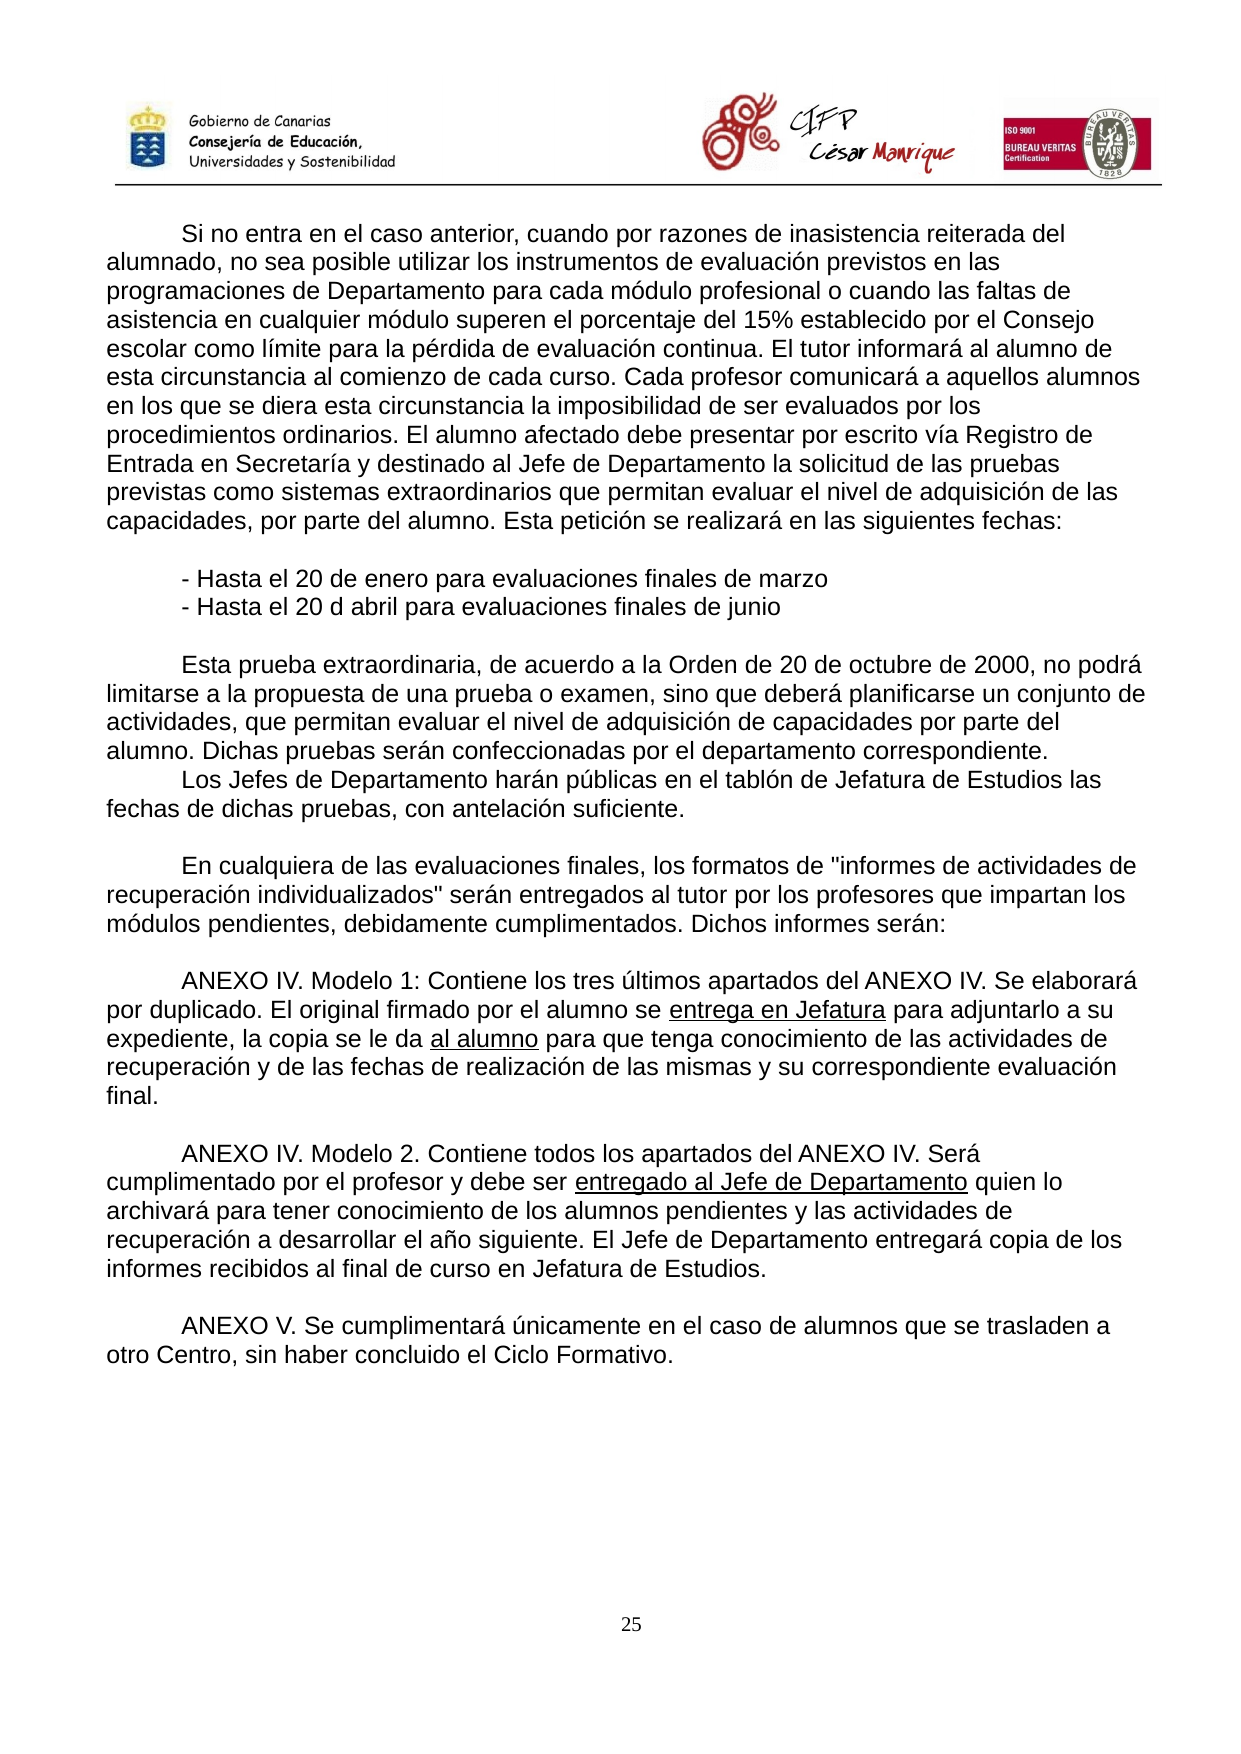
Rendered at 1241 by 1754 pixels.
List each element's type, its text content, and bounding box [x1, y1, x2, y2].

text - Hasta el 20 d abril para evaluaciones finales de junio [106, 592, 1156, 621]
text Los Jefes de Departamento harán públicas en el tablón de Jefatura de Estudios las fechas de dichas pruebas, con antelación suficiente. [106, 765, 1156, 822]
text ANEXO V. Se cumplimentará únicamente en el caso de alumnos que se trasladen a otro Centro, sin haber concluido el Ciclo Formativo. [106, 1311, 1156, 1368]
text Esta prueba extraordinaria, de acuerdo a la Orden de 20 de octubre de 2000, no podrá limitarse a la propuesta de una prueba o examen, sino que deberá planificarse un conjunto de actividades, que permitan evaluar el nivel de adquisición de capacidades por parte del alumno. Dichas pruebas serán confeccionadas por el departamento correspondiente. [106, 650, 1156, 765]
text Si no entra en el caso anterior, cuando por razones de inasistencia reiterada del alumnado, no sea posible utilizar los instrumentos de evaluación previstos en las programaciones de Departamento para cada módulo profesional o cuando las faltas de asistencia en cualquier módulo superen el porcentaje del 15% establecido por el Consejo escolar como límite para la pérdida de evaluación continua. El tutor informará al alumno de esta circunstancia al comienzo de cada curso. Cada profesor comunicará a aquellos alumnos en los que se diera esta circunstancia la imposibilidad de ser evaluados por los procedimientos ordinarios. El alumno afectado debe presentar por escrito vía Registro de Entrada en Secretaría y destinado al Jefe de Departamento la solicitud de las pruebas previstas como sistemas extraordinarios que permitan evaluar el nivel de adquisición de las capacidades, por parte del alumno. Esta petición se realizará en las siguientes fechas: [106, 218, 1156, 535]
text ANEXO IV. Modelo 1: Contiene los tres últimos apartados del ANEXO IV. Se elaborará por duplicado. El original firmado por el alumno se entrega en Jefatura para adjuntarlo a su expediente, la copia se le da al alumno para que tenga conocimiento de las actividades de recuperación y de las fechas de realización de las mismas y su correspondiente evaluación final. [106, 966, 1156, 1110]
text En cualquiera de las evaluaciones finales, los formatos de "informes de actividades de recuperación individualizados" serán entregados al tutor por los profesores que impartan los módulos pendientes, debidamente cumplimentados. Dichos informes serán: [106, 851, 1156, 937]
picture [109, 75, 1166, 189]
text ANEXO IV. Modelo 2. Contiene todos los apartados del ANEXO IV. Será cumplimentado por el profesor y debe ser entregado al Jefe de Departamento quien lo archivará para tener conocimiento de los alumnos pendientes y las actividades de recuperación a desarrollar el año siguiente. El Jefe de Departamento entregará copia de los informes recibidos al final de curso en Jefatura de Estudios. [106, 1138, 1156, 1282]
text - Hasta el 20 de enero para evaluaciones finales de marzo [106, 563, 1156, 592]
